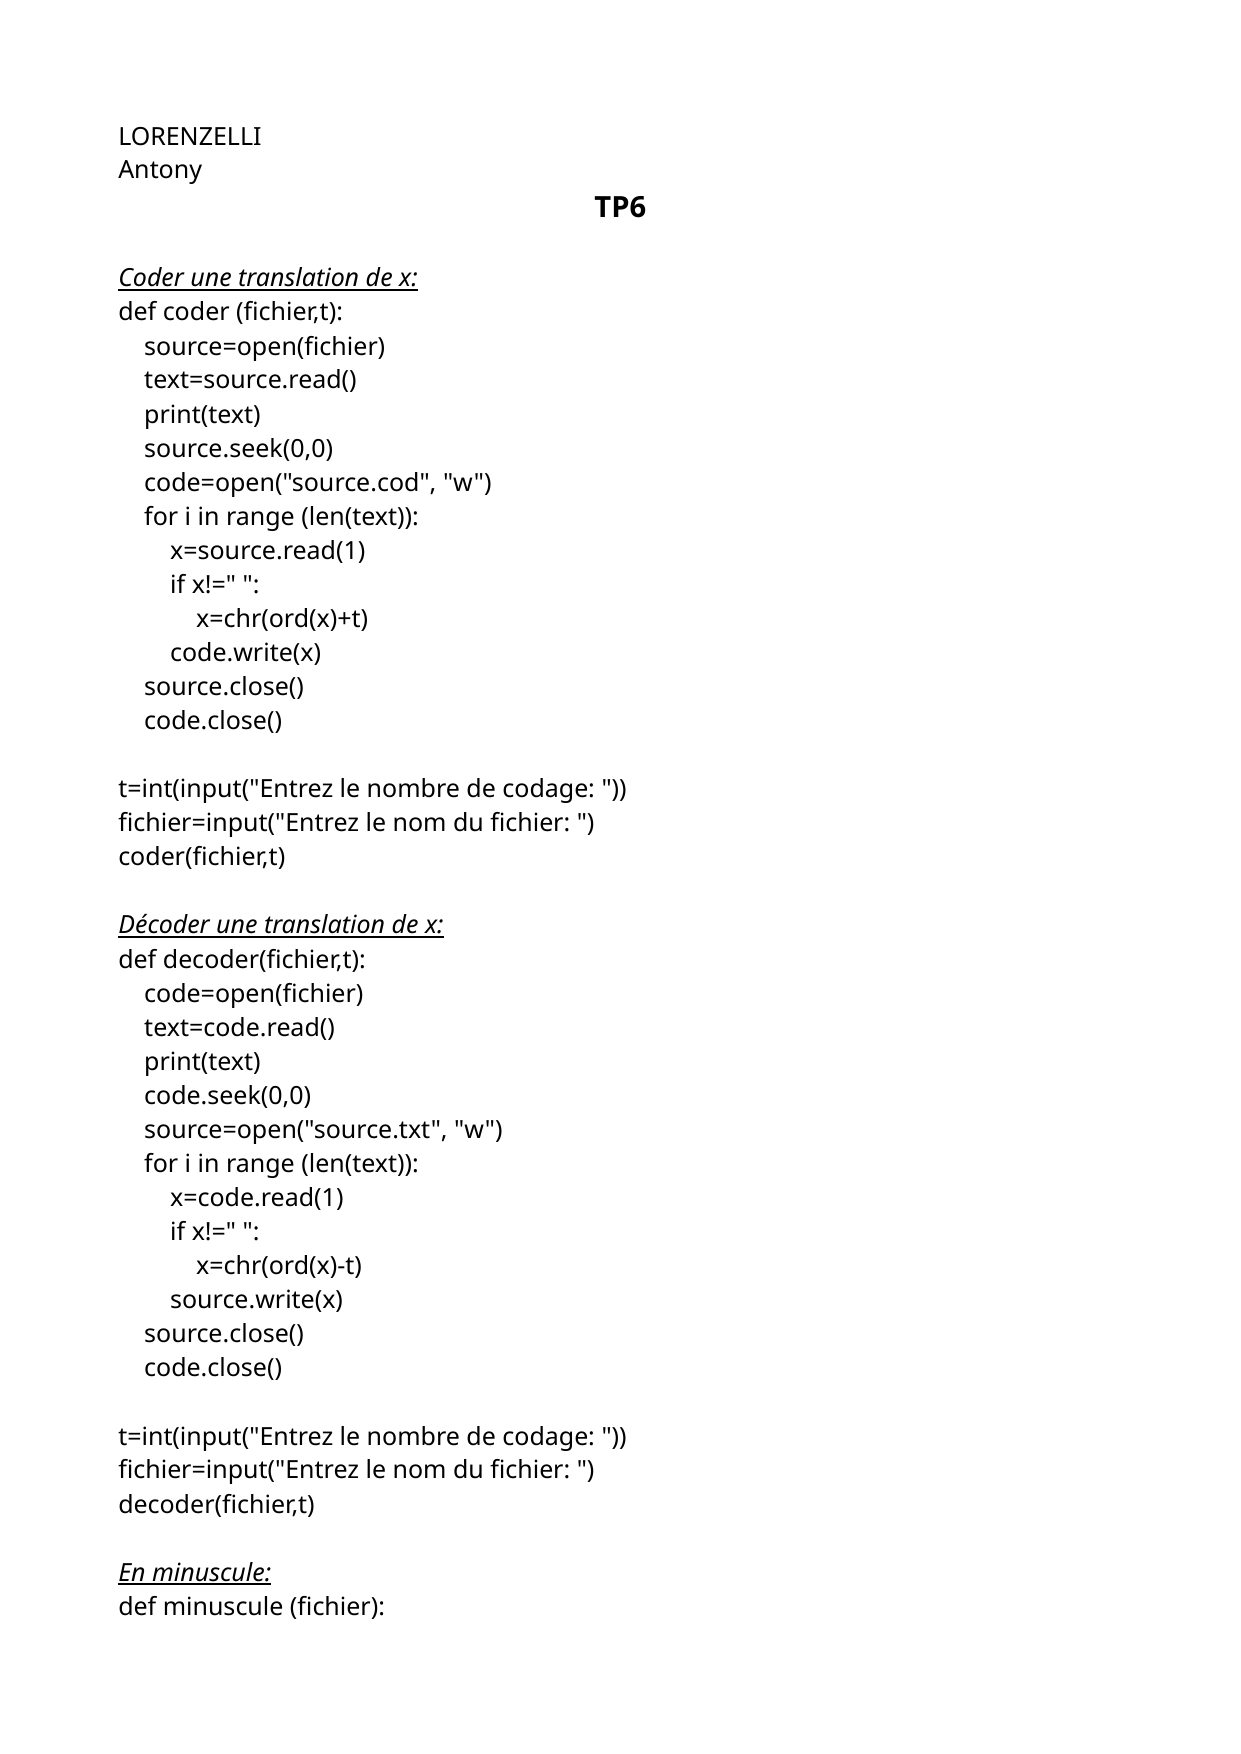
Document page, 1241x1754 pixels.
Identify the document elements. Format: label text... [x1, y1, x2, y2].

text x=code.read(1) [118, 1180, 1122, 1214]
text code.close() [118, 703, 1122, 737]
text text=code.read() [118, 1009, 1122, 1043]
text source.close() [118, 1316, 1122, 1350]
text coder(fichier,t) [118, 839, 1122, 873]
text code=open(fichier) [118, 975, 1122, 1009]
text x=source.read(1) [118, 532, 1122, 567]
text code.seek(0,0) [118, 1077, 1122, 1112]
text LORENZELLI [118, 118, 1122, 152]
text source.seek(0,0) [118, 430, 1122, 464]
text code=open("source.cod", "w") [118, 464, 1122, 498]
text Coder une translation de x: [118, 260, 1122, 294]
text text=source.read() [118, 362, 1122, 396]
text for i in range (len(text)): [118, 498, 1122, 532]
text fichier=input("Entrez le nom du fichier: ") [118, 805, 1122, 839]
text t=int(input("Entrez le nombre de codage: ")) [118, 771, 1122, 805]
text source=open(fichier) [118, 328, 1122, 362]
text Antony [118, 152, 1122, 186]
text source.write(x) [118, 1282, 1122, 1316]
text if x!=" ": [118, 567, 1122, 601]
text if x!=" ": [118, 1214, 1122, 1248]
text En minuscule: [118, 1554, 1122, 1588]
text fichier=input("Entrez le nom du fichier: ") [118, 1452, 1122, 1486]
text for i in range (len(text)): [118, 1146, 1122, 1180]
text decoder(fichier,t) [118, 1486, 1122, 1520]
text source.close() [118, 669, 1122, 703]
text def minuscule (fichier): [118, 1588, 1122, 1622]
text def coder (fichier,t): [118, 294, 1122, 328]
text code.write(x) [118, 635, 1122, 669]
text def decoder(fichier,t): [118, 941, 1122, 975]
text source=open("source.txt", "w") [118, 1112, 1122, 1146]
text TP6 [118, 186, 1122, 226]
text code.close() [118, 1350, 1122, 1384]
text print(text) [118, 1043, 1122, 1077]
text x=chr(ord(x)-t) [118, 1248, 1122, 1282]
text print(text) [118, 396, 1122, 430]
text t=int(input("Entrez le nombre de codage: ")) [118, 1418, 1122, 1452]
text Décoder une translation de x: [118, 907, 1122, 941]
text x=chr(ord(x)+t) [118, 601, 1122, 635]
